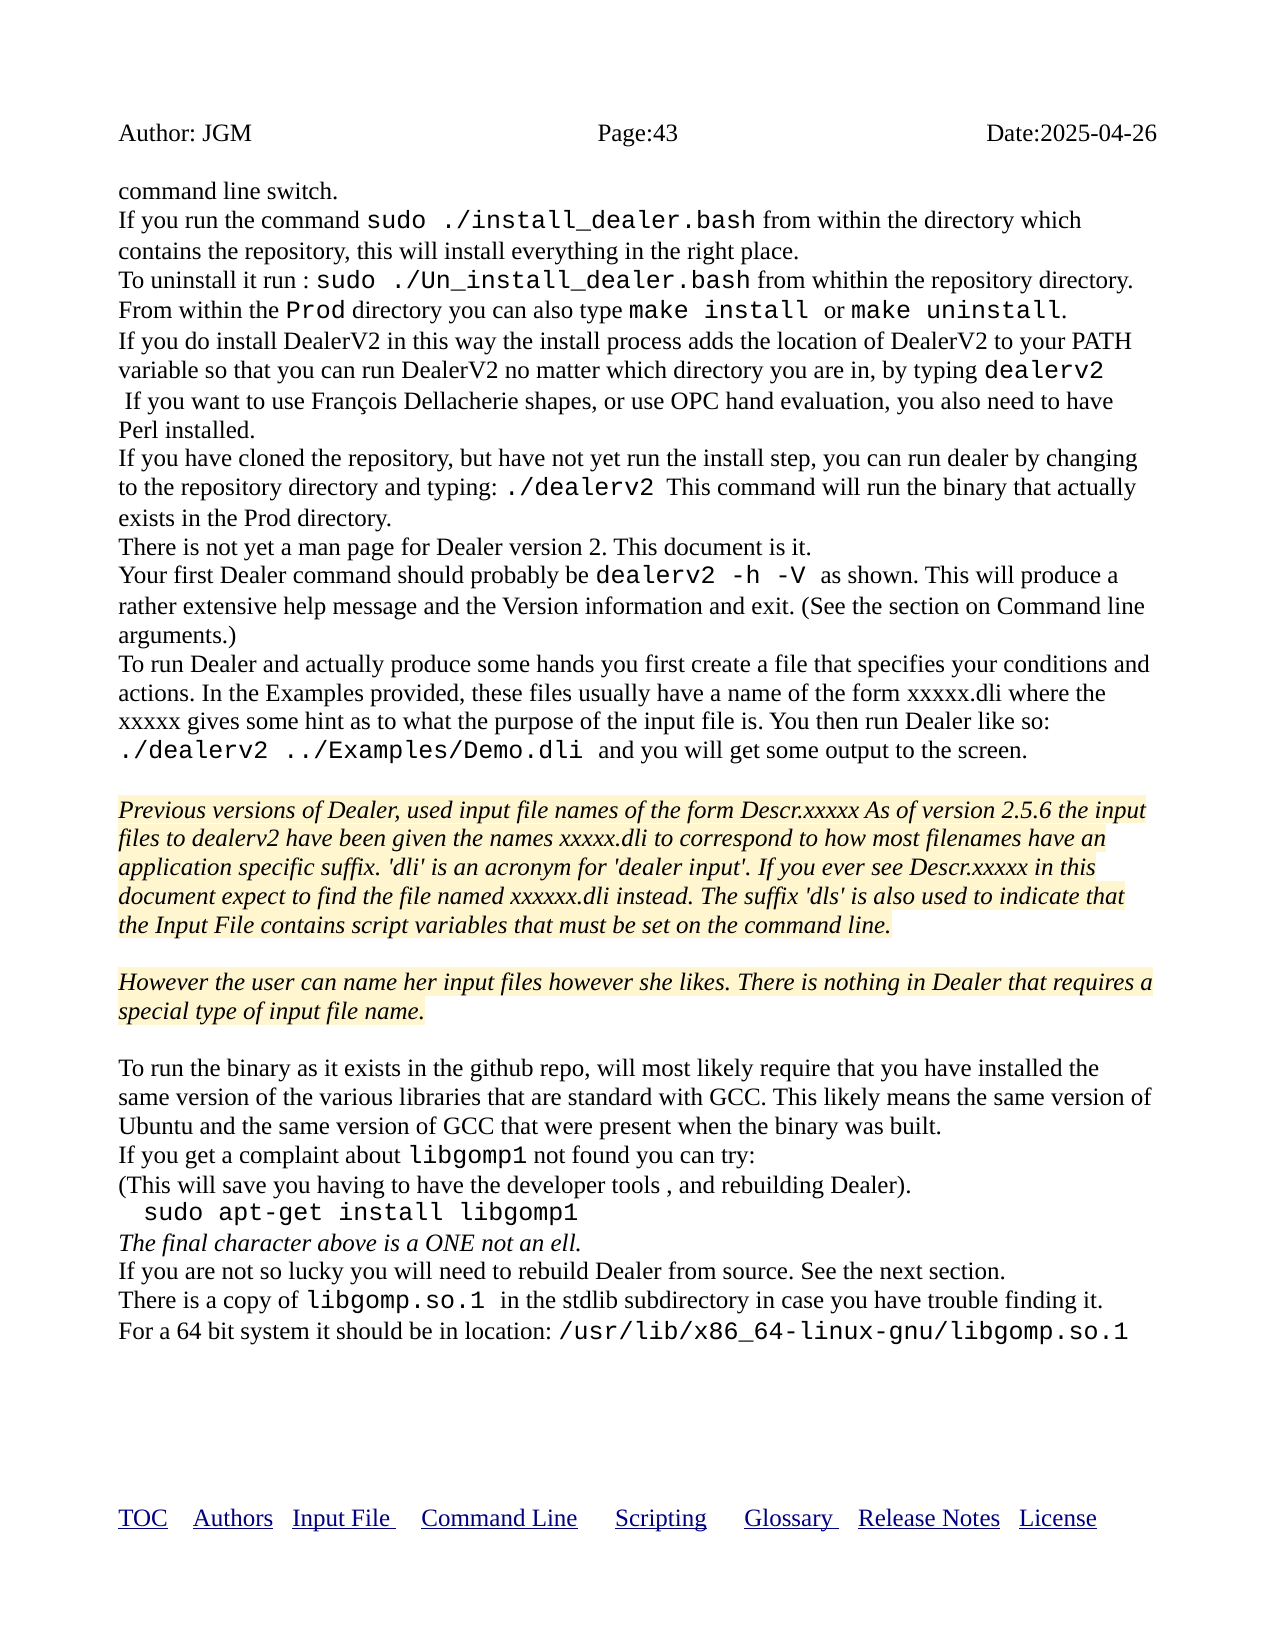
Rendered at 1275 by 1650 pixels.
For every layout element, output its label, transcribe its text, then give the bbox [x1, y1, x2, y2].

text There is not yet a man page for Dealer version 2. This document is it. [118, 532, 1157, 561]
text command line switch. [118, 176, 1157, 205]
text For a 64 bit system it should be in location: /usr/lib/x86_64-linux-gnu/libgomp.so.1 [118, 1316, 1157, 1347]
text ./dealerv2 ../Examples/Demo.dli and you will get some output to the screen. [118, 735, 1157, 766]
text If you want to use François Dellacherie shapes, or use OPC hand evaluation, you also need to have Perl installed. [118, 386, 1157, 443]
text Your first Dealer command should probably be dealerv2 -h -V as shown. This will produce a rather extensive help message and the Version information and exit. (See the section on Command line arguments.) [118, 561, 1157, 649]
text To run the binary as it exists in the github repo, will most likely require that you have installed the same version of the various libraries that are standard with GCC. This likely means the same version of Ubuntu and the same version of GCC that were present when the binary was built. [118, 1053, 1157, 1140]
text Previous versions of Dealer, used input file names of the form Descr.xxxxx As of version 2.5.6 the input files to dealerv2 have been given the names xxxxx.dli to correspond to how most filenames have an application specific suffix. 'dli' is an acronym for 'dealer input'. If you ever see Descr.xxxxx in this document expect to find the file named xxxxxx.dli instead. The suffix 'dls' is also used to indicate that the Input File contains script variables that must be set on the command line. [118, 795, 1157, 938]
text If you are not so lucky you will need to rebuild Dealer from source. See the next section. [118, 1256, 1157, 1285]
text sudo apt-get install libgomp1 [118, 1199, 1157, 1228]
text If you do install DealerV2 in this way the install process adds the location of DealerV2 to your PATH variable so that you can run DealerV2 no matter which directory you are in, by typing dealerv2 [118, 326, 1157, 386]
text To uninstall it run : sudo ./Un_install_dealer.bash from whithin the repository directory. [118, 265, 1157, 296]
text If you get a complaint about libgomp1 not found you can try: [118, 1140, 1157, 1171]
text There is a copy of libgomp.so.1 in the stdlib subdirectory in case you have trouble finding it. [118, 1285, 1157, 1316]
text From within the Prod directory you can also type make install or make uninstall. [118, 296, 1157, 326]
text (This will save you having to have the developer tools , and rebuilding Dealer). [118, 1171, 1157, 1199]
text However the user can name her input files however she likes. There is nothing in Dealer that requires a special type of input file name. [118, 967, 1157, 1025]
text The final character above is a ONE not an ell. [118, 1228, 1157, 1256]
text If you have cloned the repository, but have not yet run the install step, you can run dealer by changing to the repository directory and typing: ./dealerv2 This command will run the binary that actually exists in the Prod directory. [118, 443, 1157, 532]
text To run Dealer and actually produce some hands you first create a file that specifies your conditions and actions. In the Examples provided, these files usually have a name of the form xxxxx.dli where the xxxxx gives some hint as to what the purpose of the input file is. You then run Dealer like so: [118, 649, 1157, 735]
text If you run the command sudo ./install_dealer.bash from within the directory which contains the repository, this will install everything in the right place. [118, 205, 1157, 265]
